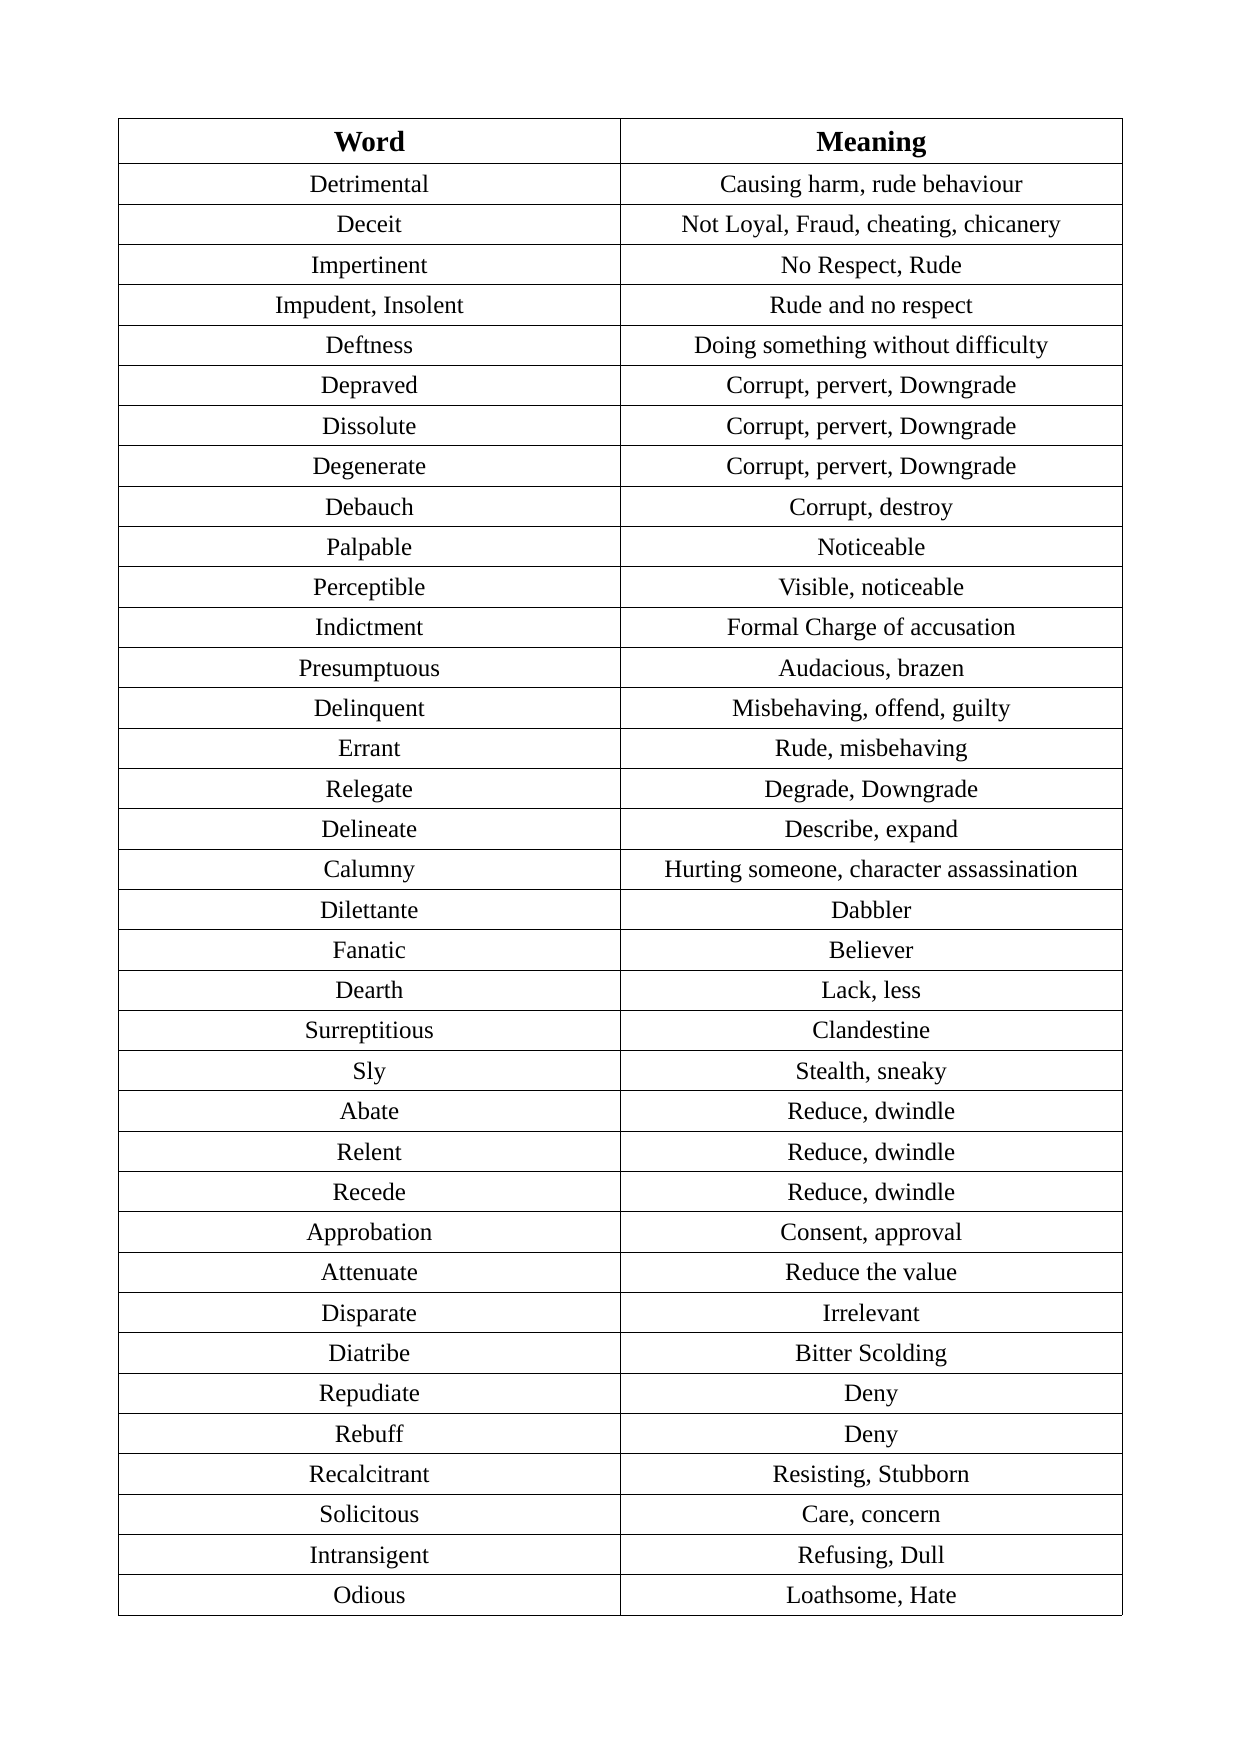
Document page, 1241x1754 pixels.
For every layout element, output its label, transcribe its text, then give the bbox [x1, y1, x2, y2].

table_cell Errant [119, 729, 620, 768]
table_cell Corrupt, destroy [621, 487, 1122, 526]
table_cell Rude, misbehaving [621, 729, 1122, 768]
table_cell Resisting, Stubborn [621, 1454, 1122, 1493]
table_cell Misbehaving, offend, guilty [621, 688, 1122, 728]
table_cell Deceit [119, 205, 620, 244]
table_cell Relegate [119, 769, 620, 808]
table_cell Audacious, brazen [621, 648, 1122, 687]
table_cell Consent, approval [621, 1212, 1122, 1252]
table_cell Deftness [119, 326, 620, 365]
table_cell Corrupt, pervert, Downgrade [621, 366, 1122, 405]
table_cell Detrimental [119, 164, 620, 203]
table_cell Relent [119, 1132, 620, 1171]
table_cell Indictment [119, 608, 620, 647]
table_cell Dearth [119, 971, 620, 1010]
table_cell Clandestine [621, 1011, 1122, 1050]
table_cell Dabbler [621, 890, 1122, 929]
table_cell Odious [119, 1575, 620, 1614]
table_cell Perceptible [119, 567, 620, 607]
table_cell Depraved [119, 366, 620, 405]
table_cell Believer [621, 930, 1122, 969]
table_cell Visible, noticeable [621, 567, 1122, 607]
table_cell Not Loyal, Fraud, cheating, chicanery [621, 205, 1122, 244]
table_cell Surreptitious [119, 1011, 620, 1050]
table_cell Rude and no respect [621, 285, 1122, 324]
table_cell Loathsome, Hate [621, 1575, 1122, 1614]
table_cell Deny [621, 1414, 1122, 1453]
table_cell Repudiate [119, 1374, 620, 1413]
table_cell Refusing, Dull [621, 1535, 1122, 1574]
table_cell Recalcitrant [119, 1454, 620, 1493]
table_cell Formal Charge of accusation [621, 608, 1122, 647]
table_cell Approbation [119, 1212, 620, 1252]
table_cell No Respect, Rude [621, 245, 1122, 284]
table_cell Reduce, dwindle [621, 1091, 1122, 1131]
table_cell Presumptuous [119, 648, 620, 687]
table_cell Calumny [119, 850, 620, 889]
table_cell Deny [621, 1374, 1122, 1413]
table_cell Debauch [119, 487, 620, 526]
table_cell Describe, expand [621, 809, 1122, 848]
table_cell Stealth, sneaky [621, 1051, 1122, 1090]
table_cell Reduce, dwindle [621, 1132, 1122, 1171]
table_cell Noticeable [621, 527, 1122, 566]
table_cell Abate [119, 1091, 620, 1131]
table_cell Disparate [119, 1293, 620, 1332]
table_cell Fanatic [119, 930, 620, 969]
table_cell Degenerate [119, 446, 620, 486]
table_cell Solicitous [119, 1495, 620, 1534]
table_cell Dissolute [119, 406, 620, 445]
table_cell Delinquent [119, 688, 620, 728]
table_cell Bitter Scolding [621, 1333, 1122, 1373]
table_cell Lack, less [621, 971, 1122, 1010]
table_cell Impertinent [119, 245, 620, 284]
table_cell Intransigent [119, 1535, 620, 1574]
table_cell Doing something without difficulty [621, 326, 1122, 365]
table_cell Care, concern [621, 1495, 1122, 1534]
table_cell Reduce, dwindle [621, 1172, 1122, 1211]
table_cell Reduce the value [621, 1253, 1122, 1292]
table_cell Hurting someone, character assassination [621, 850, 1122, 889]
table_cell Degrade, Downgrade [621, 769, 1122, 808]
table_cell Impudent, Insolent [119, 285, 620, 324]
table_cell Palpable [119, 527, 620, 566]
table_cell Sly [119, 1051, 620, 1090]
table_cell Irrelevant [621, 1293, 1122, 1332]
table_cell Corrupt, pervert, Downgrade [621, 446, 1122, 486]
table_cell Delineate [119, 809, 620, 848]
table_cell Causing harm, rude behaviour [621, 164, 1122, 203]
table_cell Corrupt, pervert, Downgrade [621, 406, 1122, 445]
table_cell Diatribe [119, 1333, 620, 1373]
table_cell Recede [119, 1172, 620, 1211]
table_cell Attenuate [119, 1253, 620, 1292]
table_cell Rebuff [119, 1414, 620, 1453]
table_cell Dilettante [119, 890, 620, 929]
table_header Meaning [621, 119, 1122, 163]
table_header Word [119, 119, 620, 163]
